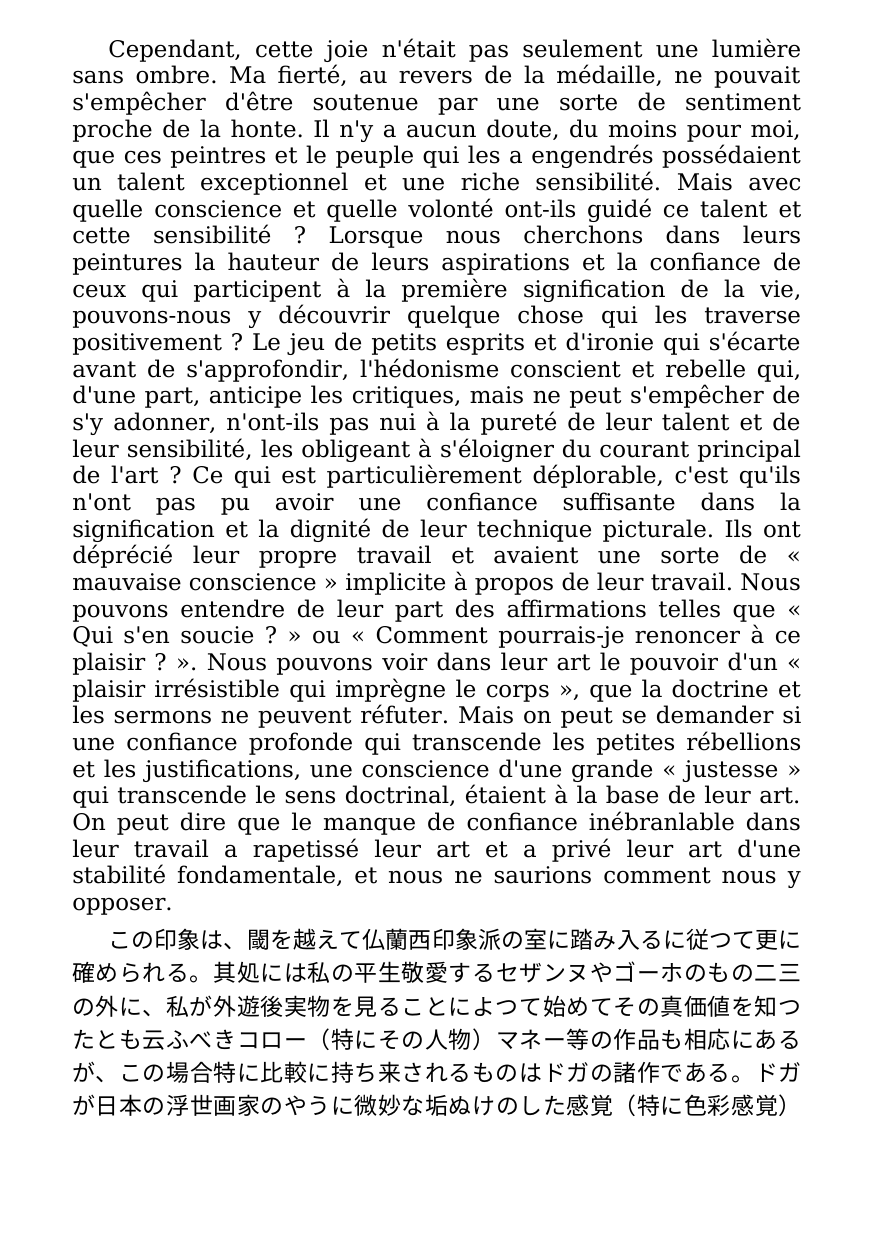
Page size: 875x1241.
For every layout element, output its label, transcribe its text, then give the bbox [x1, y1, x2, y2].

text Cependant, cette joie n'était pas seulement une lumière sans ombre. Ma fierté, au revers de la médaille, ne pouvait s'empêcher d'être soutenue par une sorte de sentiment proche de la honte. Il n'y a aucun doute, du moins pour moi, que ces peintres et le peuple qui les a engendrés possédaient un talent exceptionnel et une riche sensibilité. Mais avec quelle conscience et quelle volonté ont-ils guidé ce talent et cette sensibilité ? Lorsque nous cherchons dans leurs peintures la hauteur de leurs aspirations et la confiance de ceux qui participent à la première signification de la vie, pouvons-nous y découvrir quelque chose qui les traverse positivement ? Le jeu de petits esprits et d'ironie qui s'écarte avant de s'approfondir, l'hédonisme conscient et rebelle qui, d'une part, anticipe les critiques, mais ne peut s'empêcher de s'y adonner, n'ont-ils pas nui à la pureté de leur talent et de leur sensibilité, les obligeant à s'éloigner du courant principal de l'art ? Ce qui est particulièrement déplorable, c'est qu'ils n'ont pas pu avoir une confiance suffisante dans la signification et la dignité de leur technique picturale. Ils ont déprécié leur propre travail et avaient une sorte de « mauvaise conscience » implicite à propos de leur travail. Nous pouvons entendre de leur part des affirmations telles que « Qui s'en soucie ? » ou « Comment pourrais-je renoncer à ce plaisir ? ». Nous pouvons voir dans leur art le pouvoir d'un « plaisir irrésistible qui imprègne le corps », que la doctrine et les sermons ne peuvent réfuter. Mais on peut se demander si une confiance profonde qui transcende les petites rébellions et les justifications, une conscience d'une grande « justesse » qui transcende le sens doctrinal, étaient à la base de leur art. On peut dire que le manque de confiance inébranlable dans leur travail a rapetissé leur art et a privé leur art d'une stabilité fondamentale, et nous ne saurions comment nous y opposer. [72, 36, 802, 916]
text この印象は、閾を越えて仏蘭西印象派の室に踏み入るに従つて更に確められる。其処には私の平生敬愛するセザンヌやゴーホのもの二三の外に、私が外遊後実物を見ることによつて始めてその真価値を知つたとも云ふべきコロー（特にその人物）マネー等の作品も相応にあるが、この場合特に比較に持ち来されるものはドガの諸作である。ドガが日本の浮世画家のやうに微妙な垢ぬけのした感覚（特に色彩感覚） [72, 922, 802, 1121]
